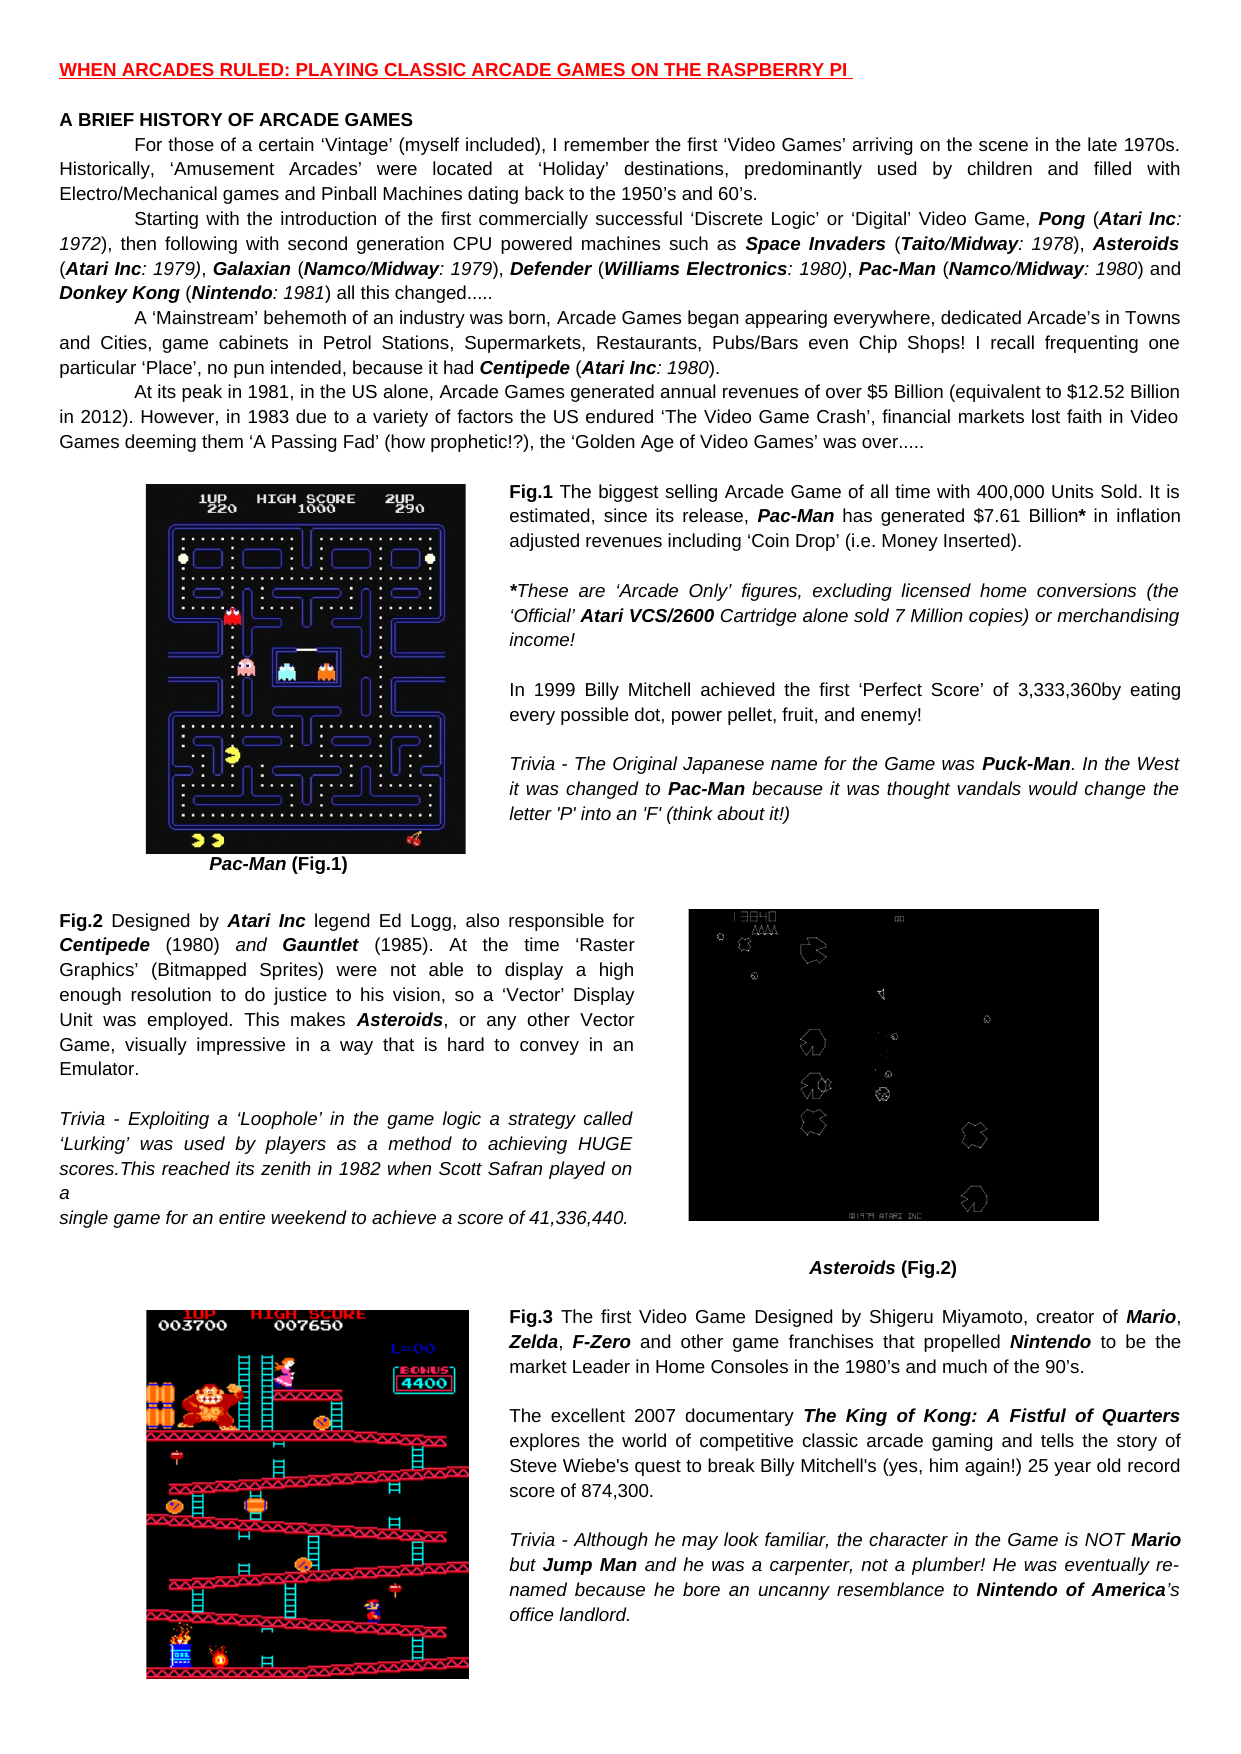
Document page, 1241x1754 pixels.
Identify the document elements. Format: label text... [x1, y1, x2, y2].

text The excellent 2007 documentary The King of Kong: A Fistful of Quarters explores the world of competitive classic arcade gaming and tells the story of Steve Wiebe's quest to break Billy Mitchell's (yes, him again!) 25 year old record score of 874,300. [509, 1405, 1181, 1501]
text A ‘Mainstream’ behemoth of an industry was born, Arcade Games began appearing everywhere, dedicated Arcade’s in Towns and Cities, game cabinets in Petrol Stations, Supermarkets, Restaurants, Pubs/Bars even Chip Shops! I recall frequenting one particular ‘Place’, no pun intended, because it had Centipede (Atari Inc: 1980). [59, 307, 1181, 378]
text Trivia - Exploiting a ‘Loophole’ in the game logic a strategy called ‘Lurking’ was used by players as a method to achieving HUGE scores.This reached its zenith in 1982 when Scott Safran played on a [59, 1108, 635, 1204]
text Starting with the introduction of the first commercially successful ‘Discrete Logic’ or ‘Digital’ Video Game, Pong (Atari Inc: 1972), then following with second generation CPU powered machines such as Space Invaders (Taito/Midway: 1978), Asteroids (Atari Inc: 1979), Galaxian (Namco/Midway: 1979), Defender (Williams Electronics: 1980), Pac-Man (Namco/Midway: 1980) and Donkey Kong (Nintendo: 1981) all this changed..... [59, 208, 1181, 304]
text Fig.1 The biggest selling Arcade Game of all time with 400,000 Units Sold. It is estimated, since its release, Pac-Man has generated $7.61 Billion* in inflation adjusted revenues including ‘Coin Drop’ (i.e. Money Inserted). [509, 481, 1181, 552]
text Pac-Man (Fig.1) [134, 852, 1181, 874]
text Asteroids (Fig.2) [59, 1256, 1181, 1278]
text single game for an entire weekend to achieve a score of 41,336,440. [59, 1207, 1181, 1228]
text A BRIEF HISTORY OF ARCADE GAMES [59, 109, 1181, 130]
text At its peak in 1981, in the US alone, Arcade Games generated annual revenues of over $5 Billion (equivalent to $12.52 Billion in 2012). However, in 1983 due to a variety of factors the US endured ‘The Video Game Crash’, financial markets lost faith in Video Games deeming them ‘A Passing Fad’ (how prophetic!?), the ‘Golden Age of Video Games’ was over..... [59, 381, 1181, 452]
text For those of a certain ‘Vintage’ (myself included), I remember the first ‘Video Games’ arriving on the scene in the late 1970s. Historically, ‘Amusement Arcades’ were located at ‘Holiday’ destinations, predominantly used by children and filled with Electro/Mechanical games and Pinball Machines dating back to the 1950’s and 60’s. [59, 133, 1181, 204]
text Fig.2 Designed by Atari Inc legend Ed Logg, also responsible for Centipede (1980) and Gauntlet (1985). At the time ‘Raster Graphics’ (Bitmapped Sprites) were not able to display a high enough resolution to do justice to his vision, so a ‘Vector’ Display Unit was employed. This makes Asteroids, or any other Vector Game, visually impressive in a way that is hard to convey in an Emulator. [59, 909, 635, 1080]
text WHEN ARCADES RULED: PLAYING CLASSIC ARCADE GAMES ON THE RASPBERRY PI [59, 59, 1181, 81]
text Trivia - Although he may look familiar, the character in the Game is NOT Mario but Jump Man and he was a carpenter, not a plumber! He was eventually re-named because he bore an uncanny resemblance to Nintendo of America’s office landlord. [509, 1529, 1181, 1625]
text In 1999 Billy Mitchell achieved the first ‘Perfect Score’ of 3,333,360by eating every possible dot, power pellet, fruit, and enemy! [509, 679, 1181, 725]
text *These are ‘Arcade Only’ figures, excluding licensed home conversions (the ‘Official’ Atari VCS/2600 Cartridge alone sold 7 Million copies) or merchandising income! [509, 580, 1181, 651]
text Fig.3 The first Video Game Designed by Shigeru Miyamoto, creator of Mario, Zelda, F-Zero and other game franchises that propelled Nintendo to be the market Leader in Home Consoles in the 1980’s and much of the 90’s. [509, 1306, 1181, 1377]
text Trivia - The Original Japanese name for the Game was Puck-Man. In the West it was changed to Pac-Man because it was thought vandals would change the letter 'P' into an 'F' (think about it!) [509, 753, 1181, 824]
